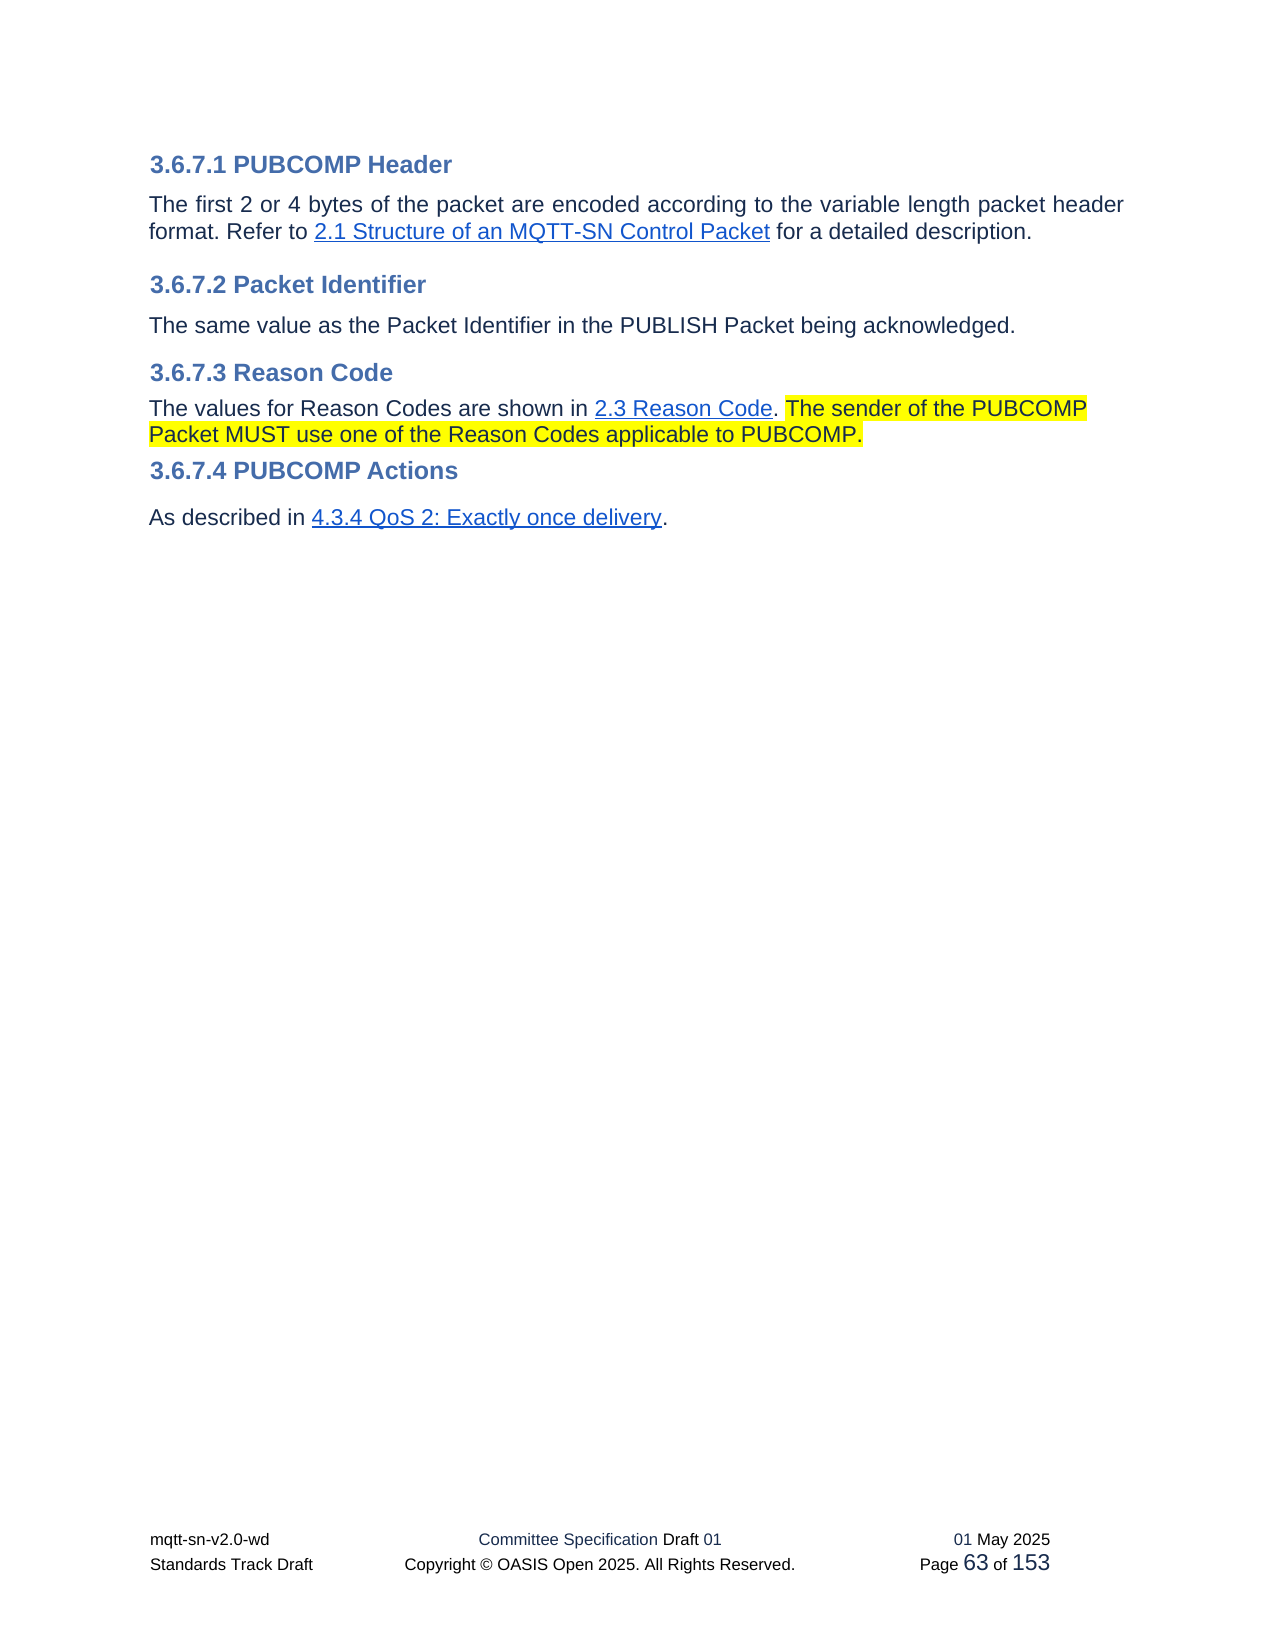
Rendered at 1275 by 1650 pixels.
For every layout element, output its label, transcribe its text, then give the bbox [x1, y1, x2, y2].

subtitle 3.6.7.3 Reason Code [150, 358, 1124, 386]
subtitle 3.6.7.2 Packet Identifier [150, 270, 1124, 299]
text The values for Reason Codes are shown in 2.3 Reason Code. The sender of the PUBCOMP Packet MUST use one of the Reason Codes applicable to PUBCOMP. [148, 395, 1124, 447]
text The first 2 or 4 bytes of the packet are encoded according to the variable length packet header format. Refer to 2.1 Structure of an MQTT-SN Control Packet for a detailed description. [148, 191, 1124, 245]
subtitle 3.6.7.4 PUBCOMP Actions [150, 456, 1124, 484]
text As described in 4.3.4 QoS 2: Exactly once delivery. [148, 503, 1124, 530]
subtitle 3.6.7.1 PUBCOMP Header [150, 150, 1124, 179]
text The same value as the Packet Identifier in the PUBLISH Packet being acknowledged. [148, 312, 1124, 338]
